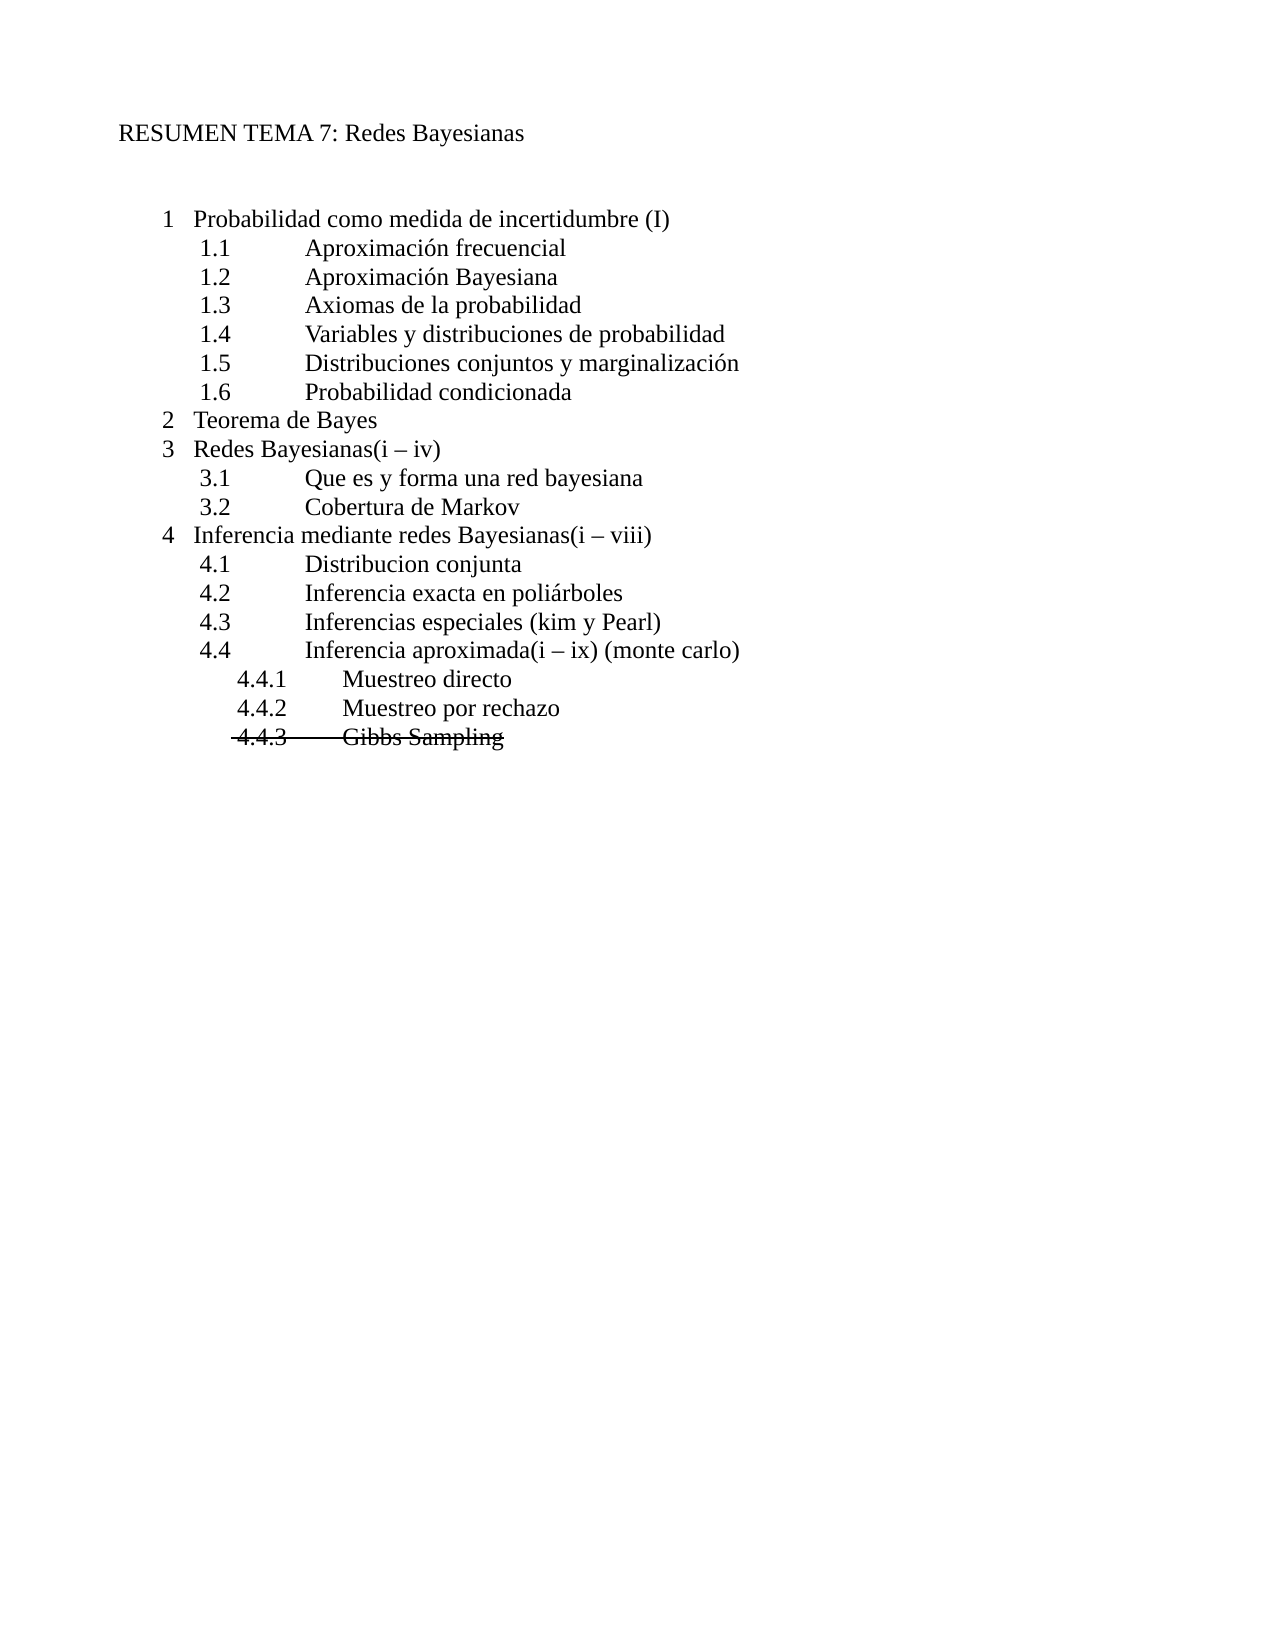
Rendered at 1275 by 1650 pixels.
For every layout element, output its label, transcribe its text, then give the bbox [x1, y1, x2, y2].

list Aproximación frecuencial [193, 233, 1157, 262]
list Que es y forma una red bayesiana [193, 463, 1157, 492]
list Probabilidad condicionada [193, 377, 1157, 406]
list Inferencia exacta en poliárboles [193, 578, 1157, 607]
list Distribucion conjunta [193, 549, 1157, 578]
list Redes Bayesianas(i – iv) [156, 434, 1157, 463]
list Distribuciones conjuntos y marginalización [193, 348, 1157, 377]
list Gibbs Sampling [231, 722, 1157, 751]
list Teorema de Bayes [156, 406, 1157, 434]
list Variables y distribuciones de probabilidad [193, 319, 1157, 348]
list Inferencias especiales (kim y Pearl) [193, 607, 1157, 636]
list Probabilidad como medida de incertidumbre (I) [156, 204, 1157, 233]
list Cobertura de Markov [193, 492, 1157, 521]
text RESUMEN TEMA 7: Redes Bayesianas [118, 118, 1157, 147]
list Muestreo directo [231, 664, 1157, 693]
list Aproximación Bayesiana [193, 262, 1157, 291]
list Muestreo por rechazo [231, 693, 1157, 722]
list Inferencia aproximada(i – ix) (monte carlo) [193, 636, 1157, 664]
list Inferencia mediante redes Bayesianas(i – viii) [156, 521, 1157, 549]
list Axiomas de la probabilidad [193, 291, 1157, 319]
